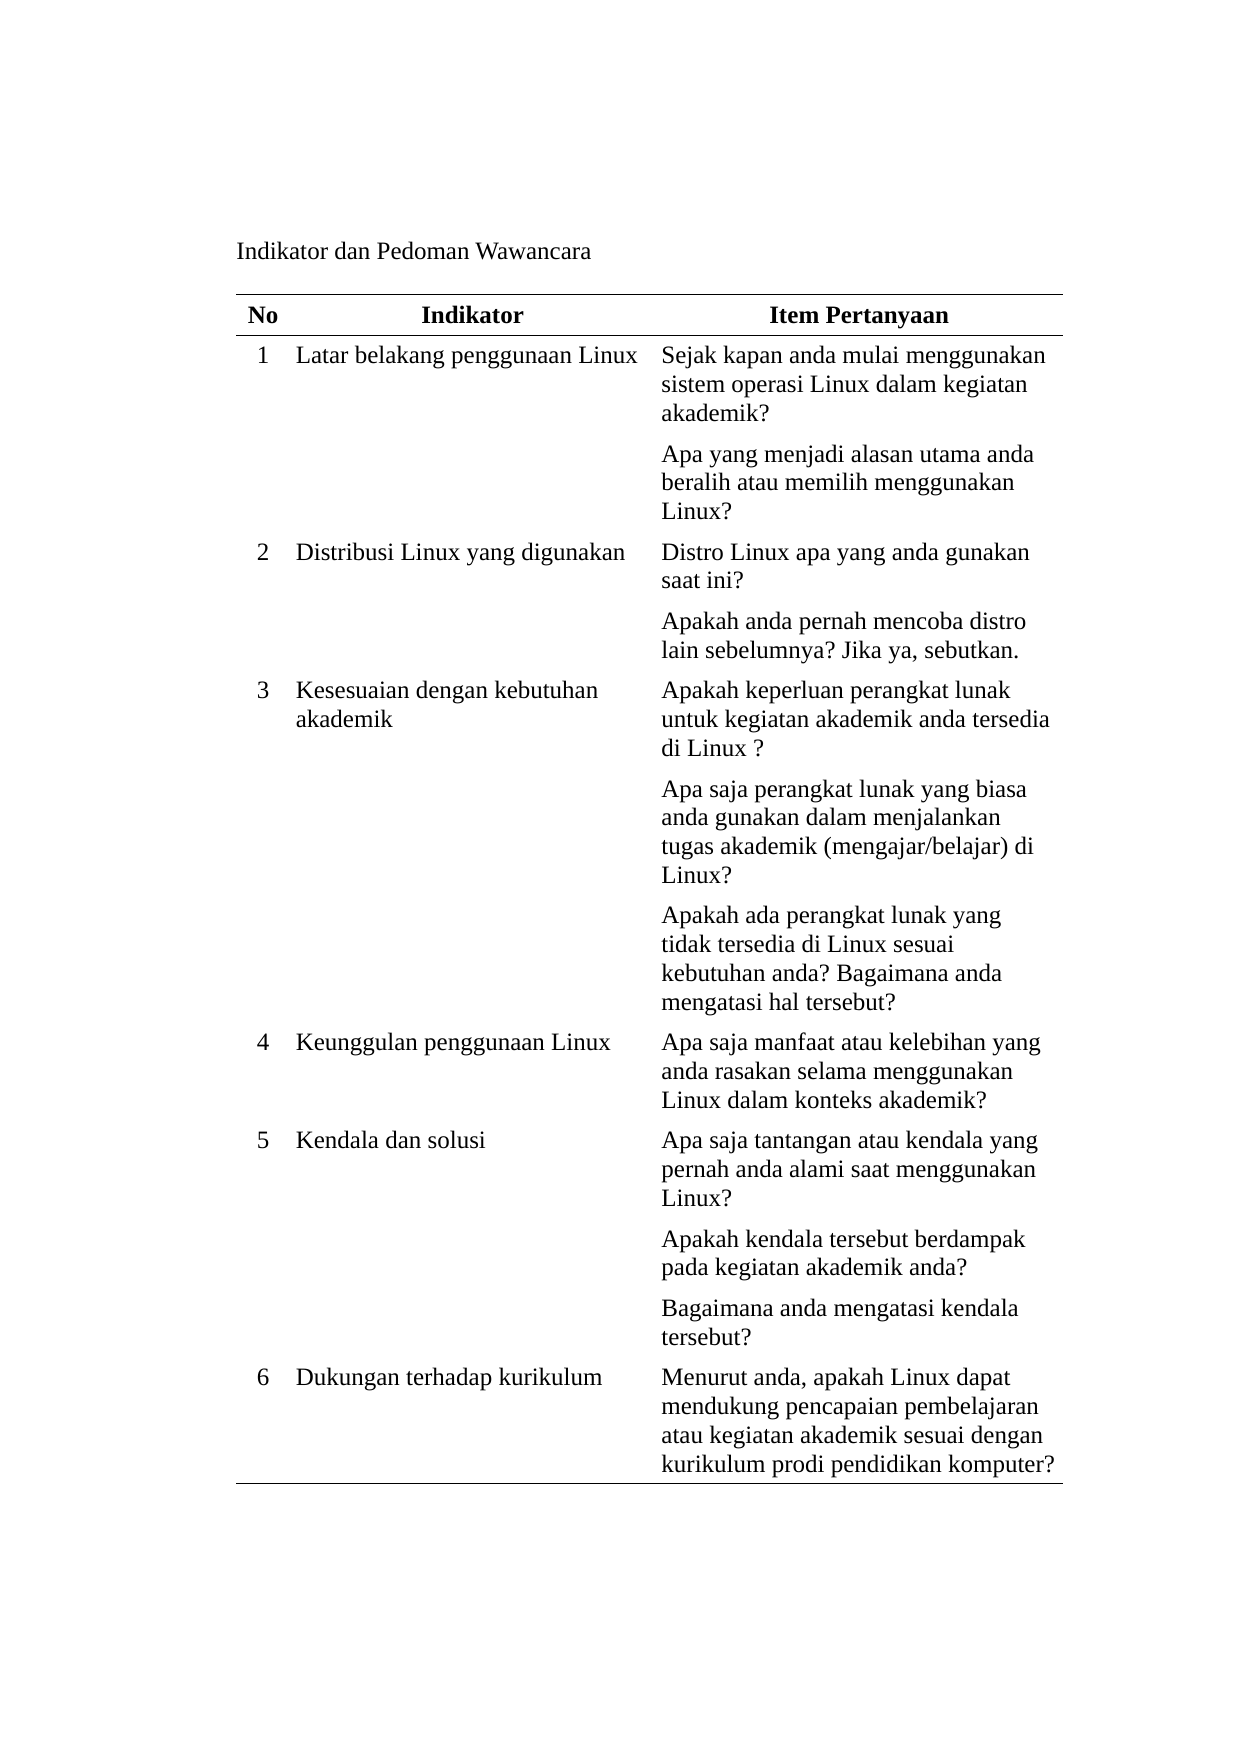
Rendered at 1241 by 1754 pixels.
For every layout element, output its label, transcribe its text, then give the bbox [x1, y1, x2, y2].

table_header No [236, 295, 289, 334]
table_cell Distribusi Linux yang digunakan [290, 531, 655, 669]
table_cell Menurut anda, apakah Linux dapat mendukung pencapaian pembelajaran atau kegiatan akademik sesuai dengan kurikulum prodi pendidikan komputer? [655, 1356, 1063, 1483]
table_cell 1 [236, 336, 289, 531]
table_cell Distro Linux apa yang anda gunakan saat ini? [655, 531, 1063, 600]
table_cell Kesesuaian dengan kebutuhan akademik [290, 670, 655, 1021]
table_cell Keunggulan penggunaan Linux [290, 1021, 655, 1119]
table_cell Apakah kendala tersebut berdampak pada kegiatan akademik anda? [655, 1218, 1063, 1287]
table_cell Apa yang menjadi alasan utama anda beralih atau memilih menggunakan Linux? [655, 433, 1063, 531]
table_cell Latar belakang penggunaan Linux [290, 336, 655, 531]
table_cell Apakah keperluan perangkat lunak untuk kegiatan akademik anda tersedia di Linux ? [655, 670, 1063, 768]
table_cell 6 [236, 1356, 289, 1483]
table_cell 4 [236, 1021, 289, 1119]
text Indikator dan Pedoman Wawancara [236, 236, 1063, 265]
table_header Item Pertanyaan [655, 295, 1063, 334]
table_cell Apa saja perangkat lunak yang biasa anda gunakan dalam menjalankan tugas akademik (mengajar/belajar) di Linux? [655, 768, 1063, 894]
table_cell 2 [236, 531, 289, 669]
table_cell Dukungan terhadap kurikulum [290, 1356, 655, 1483]
table_cell Kendala dan solusi [290, 1120, 655, 1356]
table_cell 5 [236, 1120, 289, 1356]
table_cell Bagaimana anda mengatasi kendala tersebut? [655, 1287, 1063, 1356]
table_cell Apa saja tantangan atau kendala yang pernah anda alami saat menggunakan Linux? [655, 1120, 1063, 1218]
table_cell 3 [236, 670, 289, 1021]
table_cell Apakah ada perangkat lunak yang tidak tersedia di Linux sesuai kebutuhan anda? Bagaimana anda mengatasi hal tersebut? [655, 895, 1063, 1021]
table_header Indikator [290, 295, 655, 334]
table_cell Sejak kapan anda mulai menggunakan sistem operasi Linux dalam kegiatan akademik? [655, 336, 1063, 433]
table_cell Apakah anda pernah mencoba distro lain sebelumnya? Jika ya, sebutkan. [655, 600, 1063, 669]
table_cell Apa saja manfaat atau kelebihan yang anda rasakan selama menggunakan Linux dalam konteks akademik? [655, 1021, 1063, 1119]
